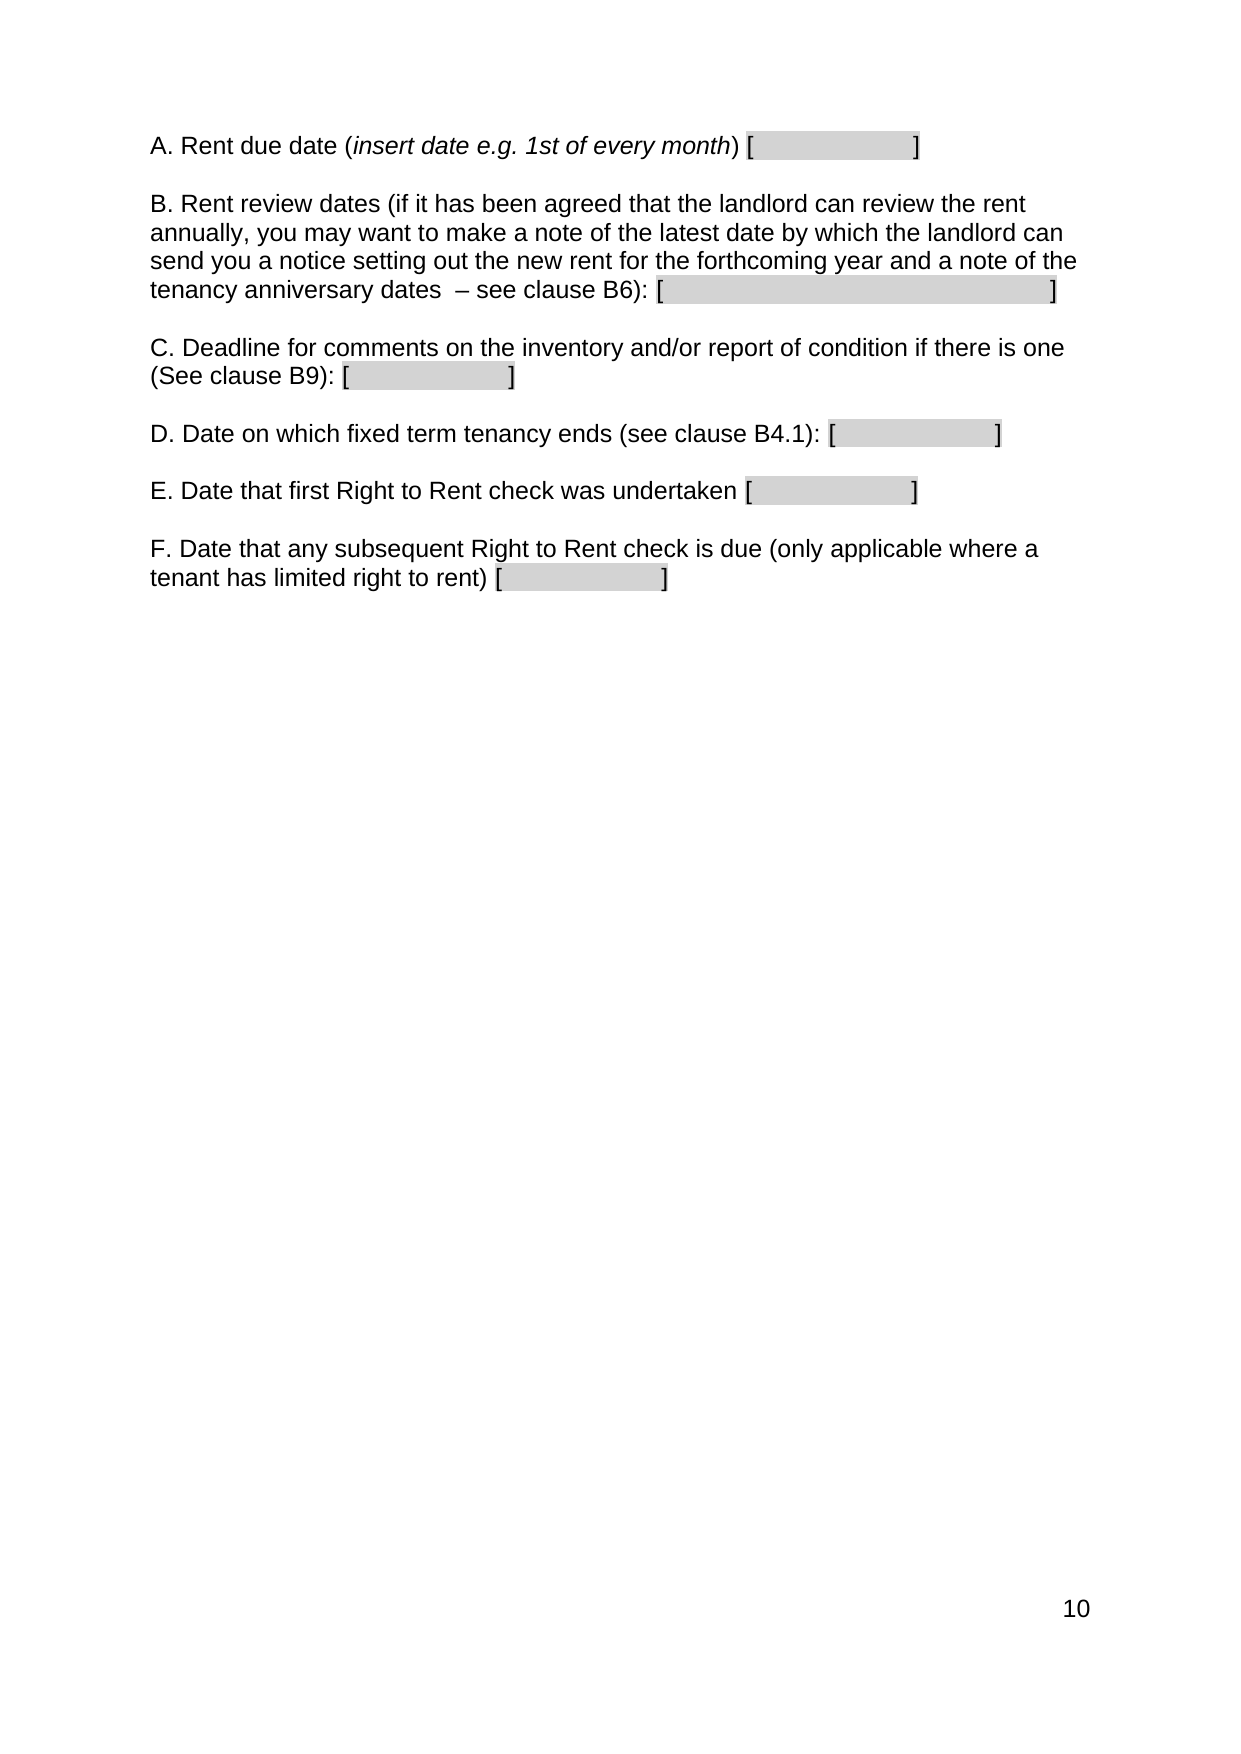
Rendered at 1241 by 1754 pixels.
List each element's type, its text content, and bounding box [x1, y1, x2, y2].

text B. Rent review dates (if it has been agreed that the landlord can review the rent annually, you may want to make a note of the latest date by which the landlord can send you a notice setting out the new rent for the forthcoming year and a note of the tenancy anniversary dates – see clause B6): [ ] [150, 189, 1090, 304]
text D. Date on which fixed term tenancy ends (see clause B4.1): [ ] [150, 419, 1090, 447]
text E. Date that first Right to Rent check was undertaken [ ] [150, 476, 1090, 505]
text A. Rent due date (insert date e.g. 1st of every month) [ ] [150, 131, 1090, 160]
text C. Deadline for comments on the inventory and/or report of condition if there is one (See clause B9): [ ] [150, 332, 1090, 390]
text F. Date that any subsequent Right to Rent check is due (only applicable where a tenant has limited right to rent) [ ] [150, 534, 1090, 591]
